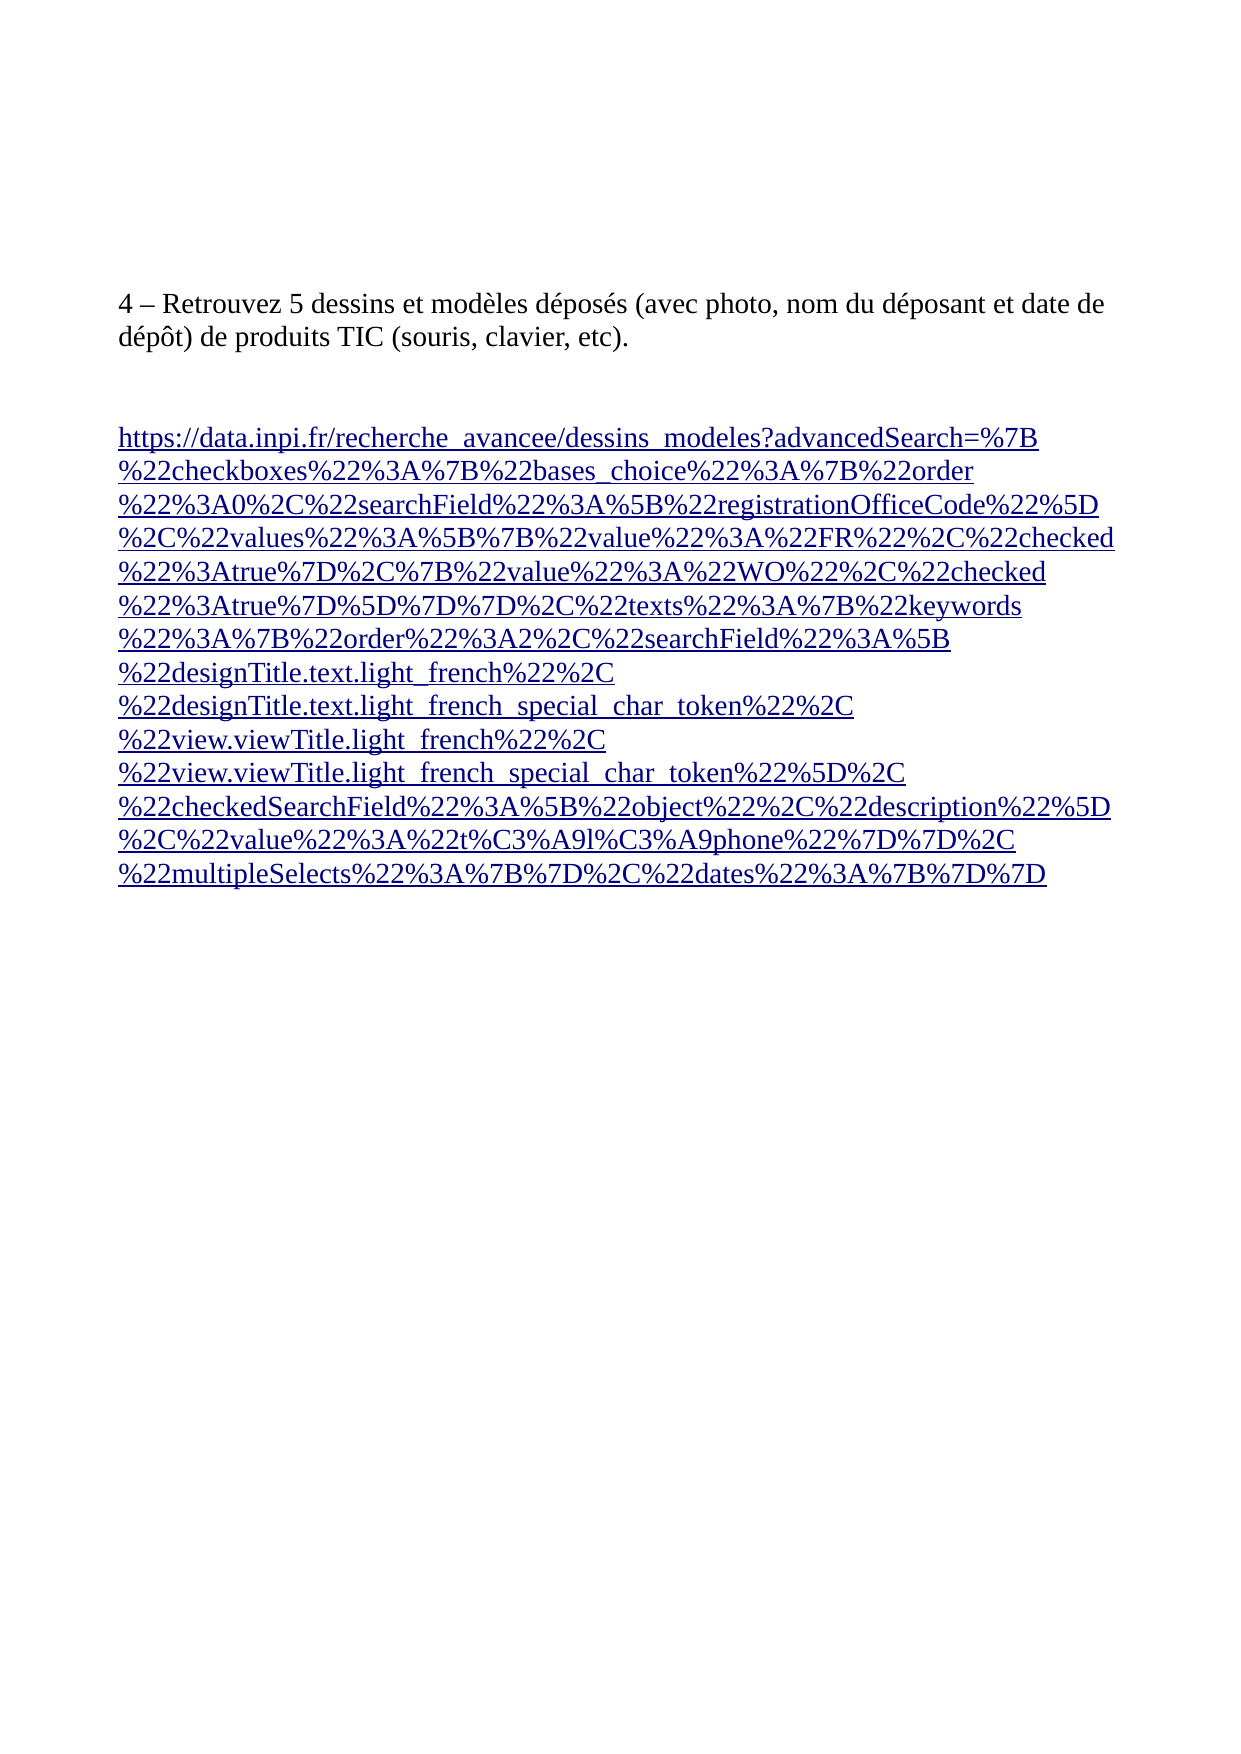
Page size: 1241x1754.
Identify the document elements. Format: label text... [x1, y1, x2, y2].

text https://data.inpi.fr/recherche_avancee/dessins_modeles?advancedSearch=%7B%22checkboxes%22%3A%7B%22bases_choice%22%3A%7B%22order%22%3A0%2C%22searchField%22%3A%5B%22registrationOfficeCode%22%5D%2C%22values%22%3A%5B%7B%22value%22%3A%22FR%22%2C%22checked%22%3Atrue%7D%2C%7B%22value%22%3A%22WO%22%2C%22checked%22%3Atrue%7D%5D%7D%7D%2C%22texts%22%3A%7B%22keywords%22%3A%7B%22order%22%3A2%2C%22searchField%22%3A%5B%22designTitle.text.light_french%22%2C%22designTitle.text.light_french_special_char_token%22%2C%22view.viewTitle.light_french%22%2C%22view.viewTitle.light_french_special_char_token%22%5D%2C%22checkedSearchField%22%3A%5B%22object%22%2C%22description%22%5D%2C%22value%22%3A%22t%C3%A9l%C3%A9phone%22%7D%7D%2C%22multipleSelects%22%3A%7B%7D%2C%22dates%22%3A%7B%7D%7D [118, 420, 1122, 889]
text 4 – Retrouvez 5 dessins et modèles déposés (avec photo, nom du déposant et date de dépôt) de produits TIC (souris, clavier, etc). [118, 286, 1122, 353]
